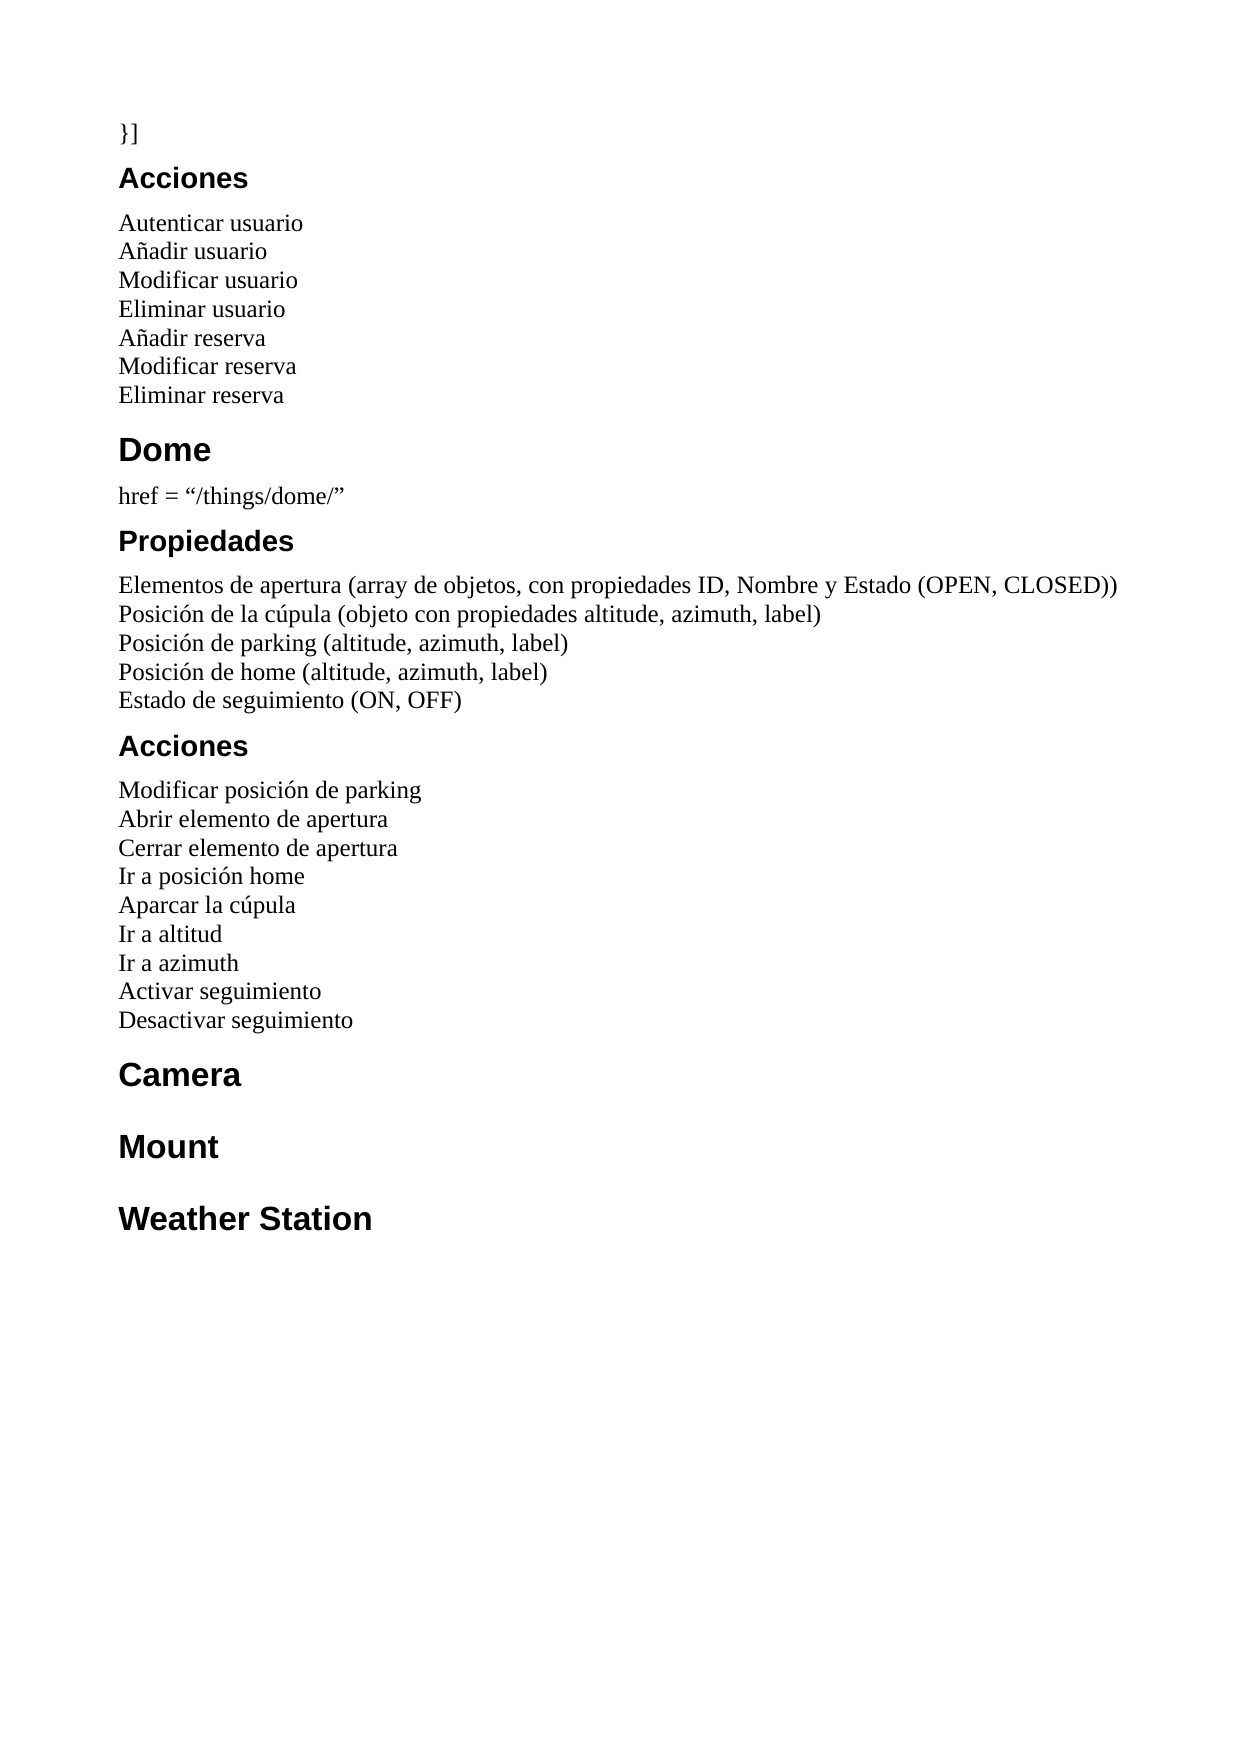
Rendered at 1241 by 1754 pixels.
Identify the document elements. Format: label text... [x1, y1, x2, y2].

text Añadir usuario [118, 236, 1122, 265]
text }] [118, 118, 1122, 147]
subtitle Acciones [118, 729, 1122, 763]
text Aparcar la cúpula [118, 890, 1122, 919]
subtitle Acciones [118, 161, 1122, 195]
subtitle Camera [118, 1055, 1122, 1093]
text Abrir elemento de apertura [118, 804, 1122, 833]
text Estado de seguimiento (ON, OFF) [118, 686, 1122, 714]
text Autenticar usuario [118, 208, 1122, 236]
subtitle Dome [118, 430, 1122, 468]
subtitle Propiedades [118, 524, 1122, 558]
text Activar seguimiento [118, 976, 1122, 1005]
text Posición de la cúpula (objeto con propiedades altitude, azimuth, label) [118, 599, 1122, 628]
text Modificar reserva [118, 351, 1122, 380]
text Posición de home (altitude, azimuth, label) [118, 657, 1122, 686]
text Ir a posición home [118, 861, 1122, 890]
text Ir a azimuth [118, 948, 1122, 976]
text Añadir reserva [118, 323, 1122, 351]
text href = “/things/dome/” [118, 481, 1122, 510]
text Ir a altitud [118, 919, 1122, 948]
subtitle Mount [118, 1127, 1122, 1165]
text Modificar usuario [118, 265, 1122, 294]
text Eliminar reserva [118, 380, 1122, 409]
text Desactivar seguimiento [118, 1005, 1122, 1034]
text Elementos de apertura (array de objetos, con propiedades ID, Nombre y Estado (OPEN, CLOSED)) [118, 571, 1122, 599]
text Cerrar elemento de apertura [118, 833, 1122, 861]
text Modificar posición de parking [118, 775, 1122, 804]
text Posición de parking (altitude, azimuth, label) [118, 628, 1122, 657]
subtitle Weather Station [118, 1199, 1122, 1237]
text Eliminar usuario [118, 294, 1122, 323]
